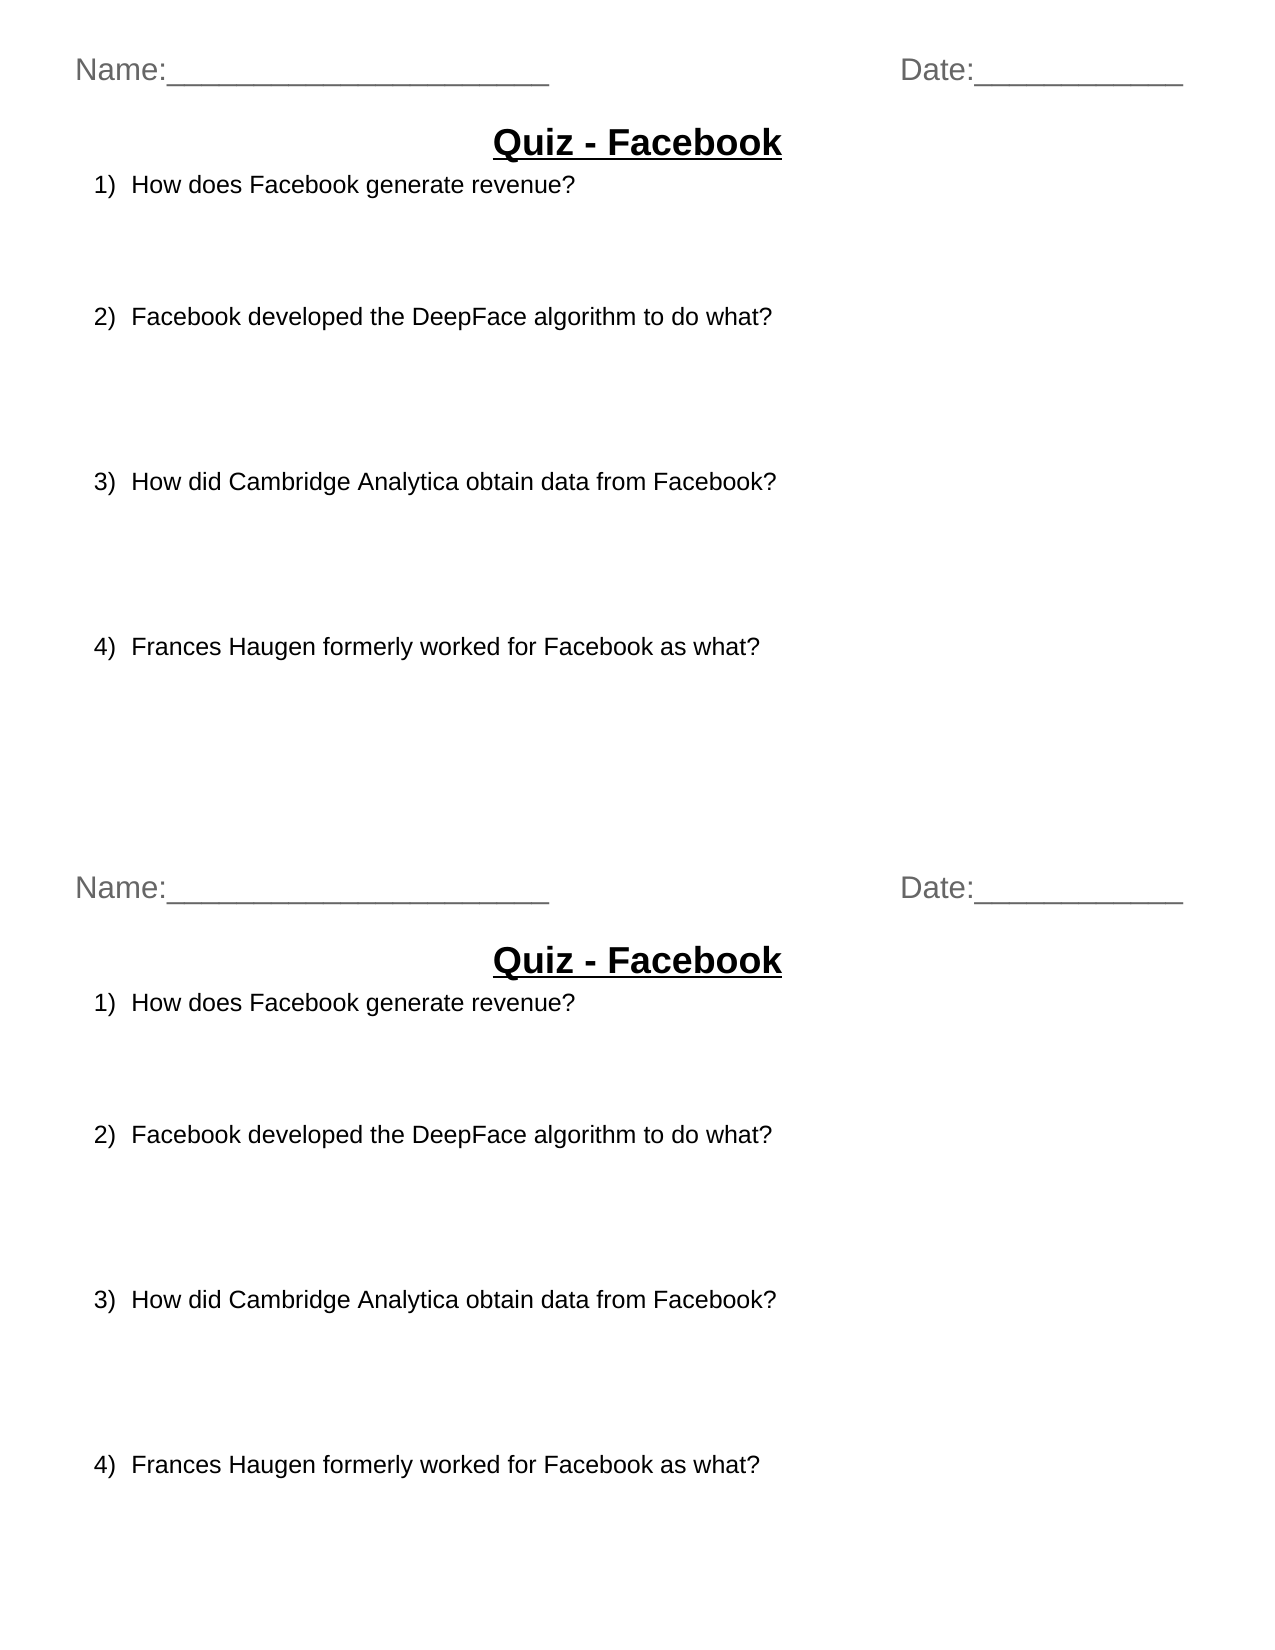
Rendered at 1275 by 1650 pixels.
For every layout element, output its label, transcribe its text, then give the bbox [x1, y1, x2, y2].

list How does Facebook generate revenue? [94, 169, 1200, 297]
list How does Facebook generate revenue? [94, 988, 1200, 1116]
list Frances Haugen formerly worked for Facebook as what? [94, 632, 1200, 760]
list Frances Haugen formerly worked for Facebook as what? [94, 1450, 1200, 1479]
subtitle Name:______________________ Date:____________ [75, 833, 1200, 905]
title Quiz - Facebook [75, 120, 1200, 163]
list How did Cambridge Analytica obtain data from Facebook? [94, 1285, 1200, 1347]
list Facebook developed the DeepFace algorithm to do what? [94, 302, 1200, 330]
subtitle Name:______________________ Date:____________ [75, 15, 1200, 87]
list How did Cambridge Analytica obtain data from Facebook? [94, 467, 1200, 528]
list Facebook developed the DeepFace algorithm to do what? [94, 1120, 1200, 1149]
title Quiz - Facebook [75, 938, 1200, 982]
